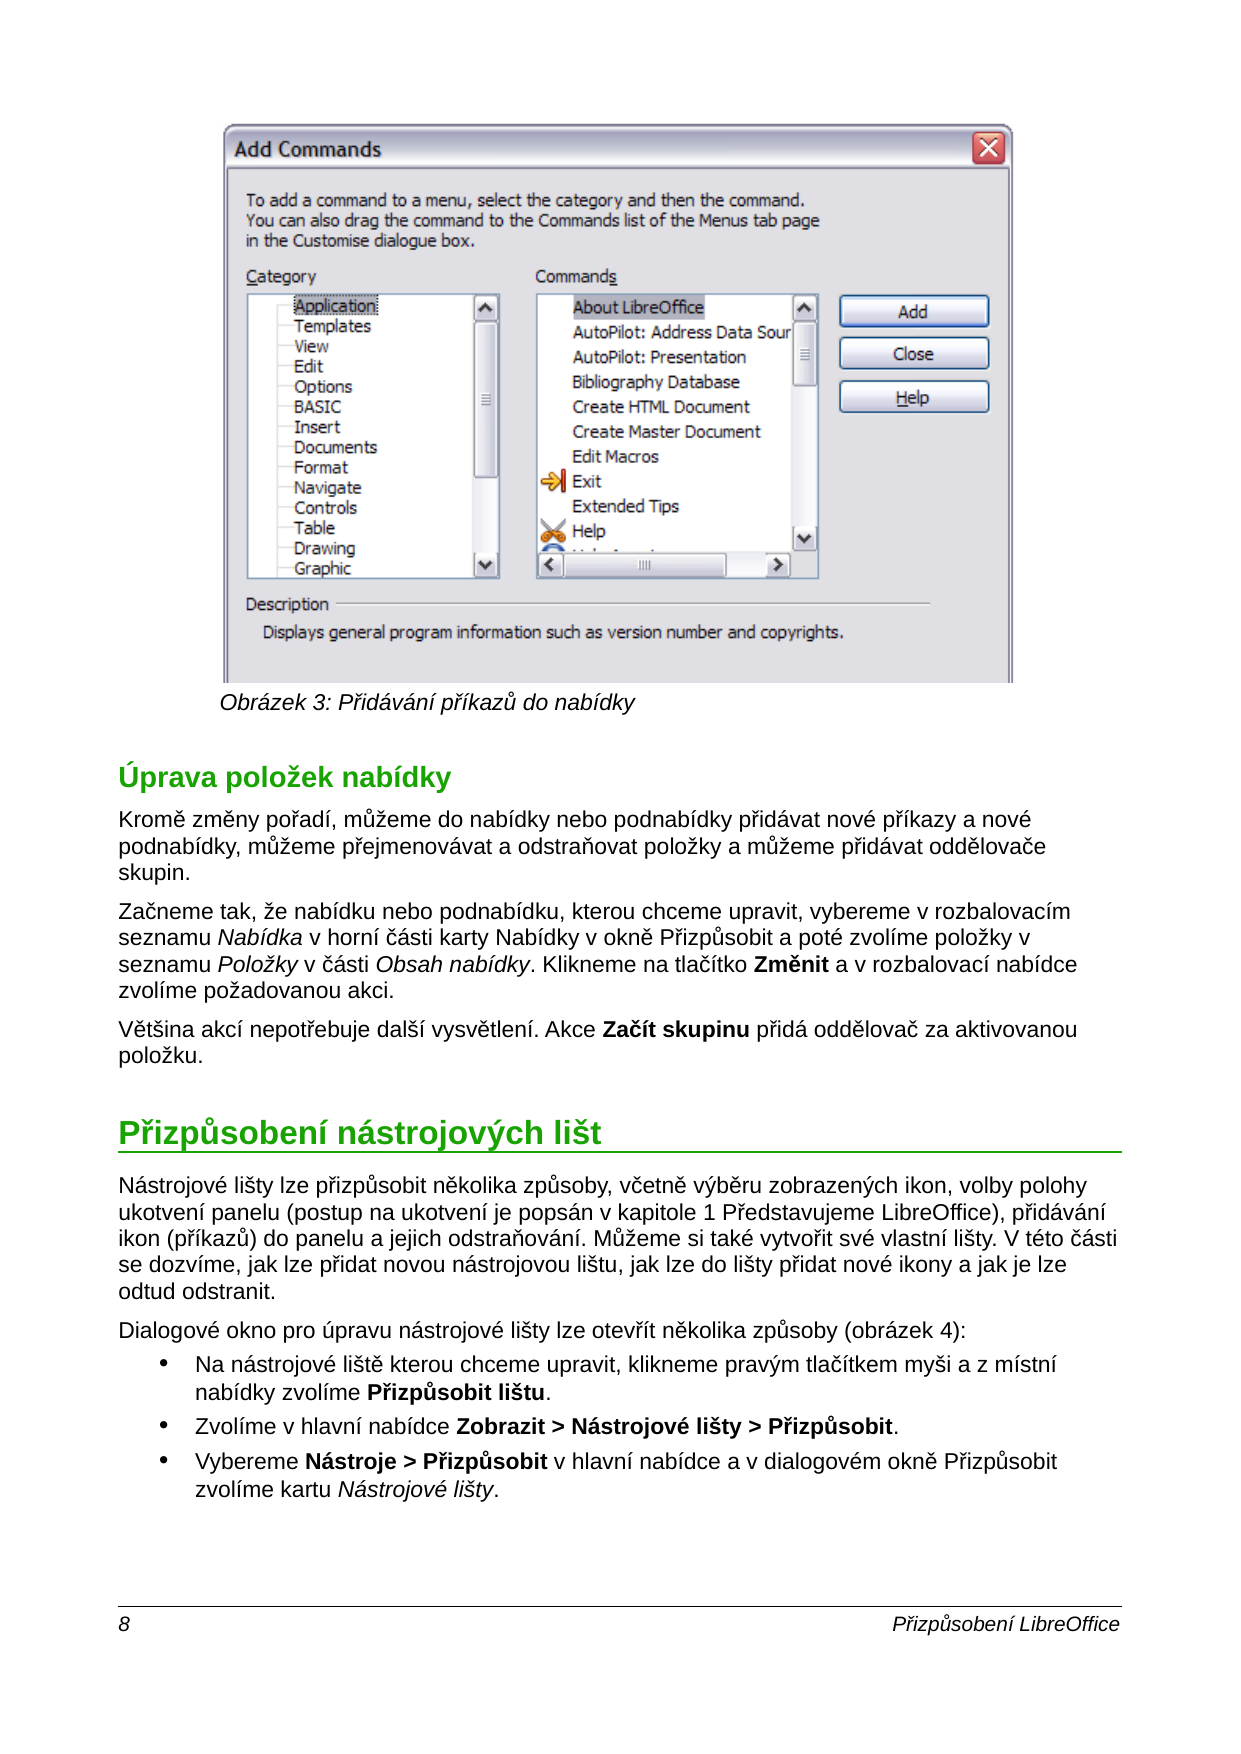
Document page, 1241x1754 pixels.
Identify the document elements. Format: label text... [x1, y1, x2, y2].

text Kromě změny pořadí, můžeme do nabídky nebo podnabídky přidávat nové příkazy a nové podnabídky, můžeme přejmenovávat a odstraňovat položky a můžeme přidávat oddělovače skupin. [118, 806, 1122, 885]
list Zvolíme v hlavní nabídce Zobrazit > Nástrojové lišty > Přizpůsobit. [156, 1411, 1122, 1440]
subtitle Přizpůsobení nástrojových lišt [118, 1113, 1122, 1151]
text Obrázek 3 : Přidávání příkazů do nabídky [219, 689, 1021, 715]
subtitle Úprava položek nabídky [118, 760, 1122, 794]
text Začneme tak, že nabídku nebo podnabídku, kterou chceme upravit, vybereme v rozbalovacím seznamu Nabídka v horní části karty Nabídky v okně Přizpůsobit a poté zvolíme položky v seznamu Položky v části Obsah nabídky. Klikneme na tlačítko Změnit a v rozbalovací nabídce zvolíme požadovanou akci. [118, 898, 1122, 1003]
list Na nástrojové liště kterou chceme upravit, klikneme pravým tlačítkem myši a z místní nabídky zvolíme Přizpůsobit lištu. [156, 1349, 1122, 1405]
picture [219, 118, 1021, 683]
list Vybereme Nástroje > Přizpůsobit v hlavní nabídce a v dialogovém okně Přizpůsobit zvolíme kartu Nástrojové lišty. [156, 1447, 1122, 1502]
text Většina akcí nepotřebuje další vysvětlení. Akce Začít skupinu přidá oddělovač za aktivovanou položku. [118, 1016, 1122, 1068]
text Nástrojové lišty lze přizpůsobit několika způsoby, včetně výběru zobrazených ikon, volby polohy ukotvení panelu (postup na ukotvení je popsán v kapitole 1 Představujeme LibreOffice), přidávání ikon (příkazů) do panelu a jejich odstraňování. Můžeme si také vytvořit své vlastní lišty. V této části se dozvíme, jak lze přidat novou nástrojovou lištu, jak lze do lišty přidat nové ikony a jak je lze odtud odstranit. [118, 1172, 1122, 1304]
list Dialogové okno pro úpravu nástrojové lišty lze otevřít několika způsoby (obrázek 4): [118, 1317, 1122, 1343]
